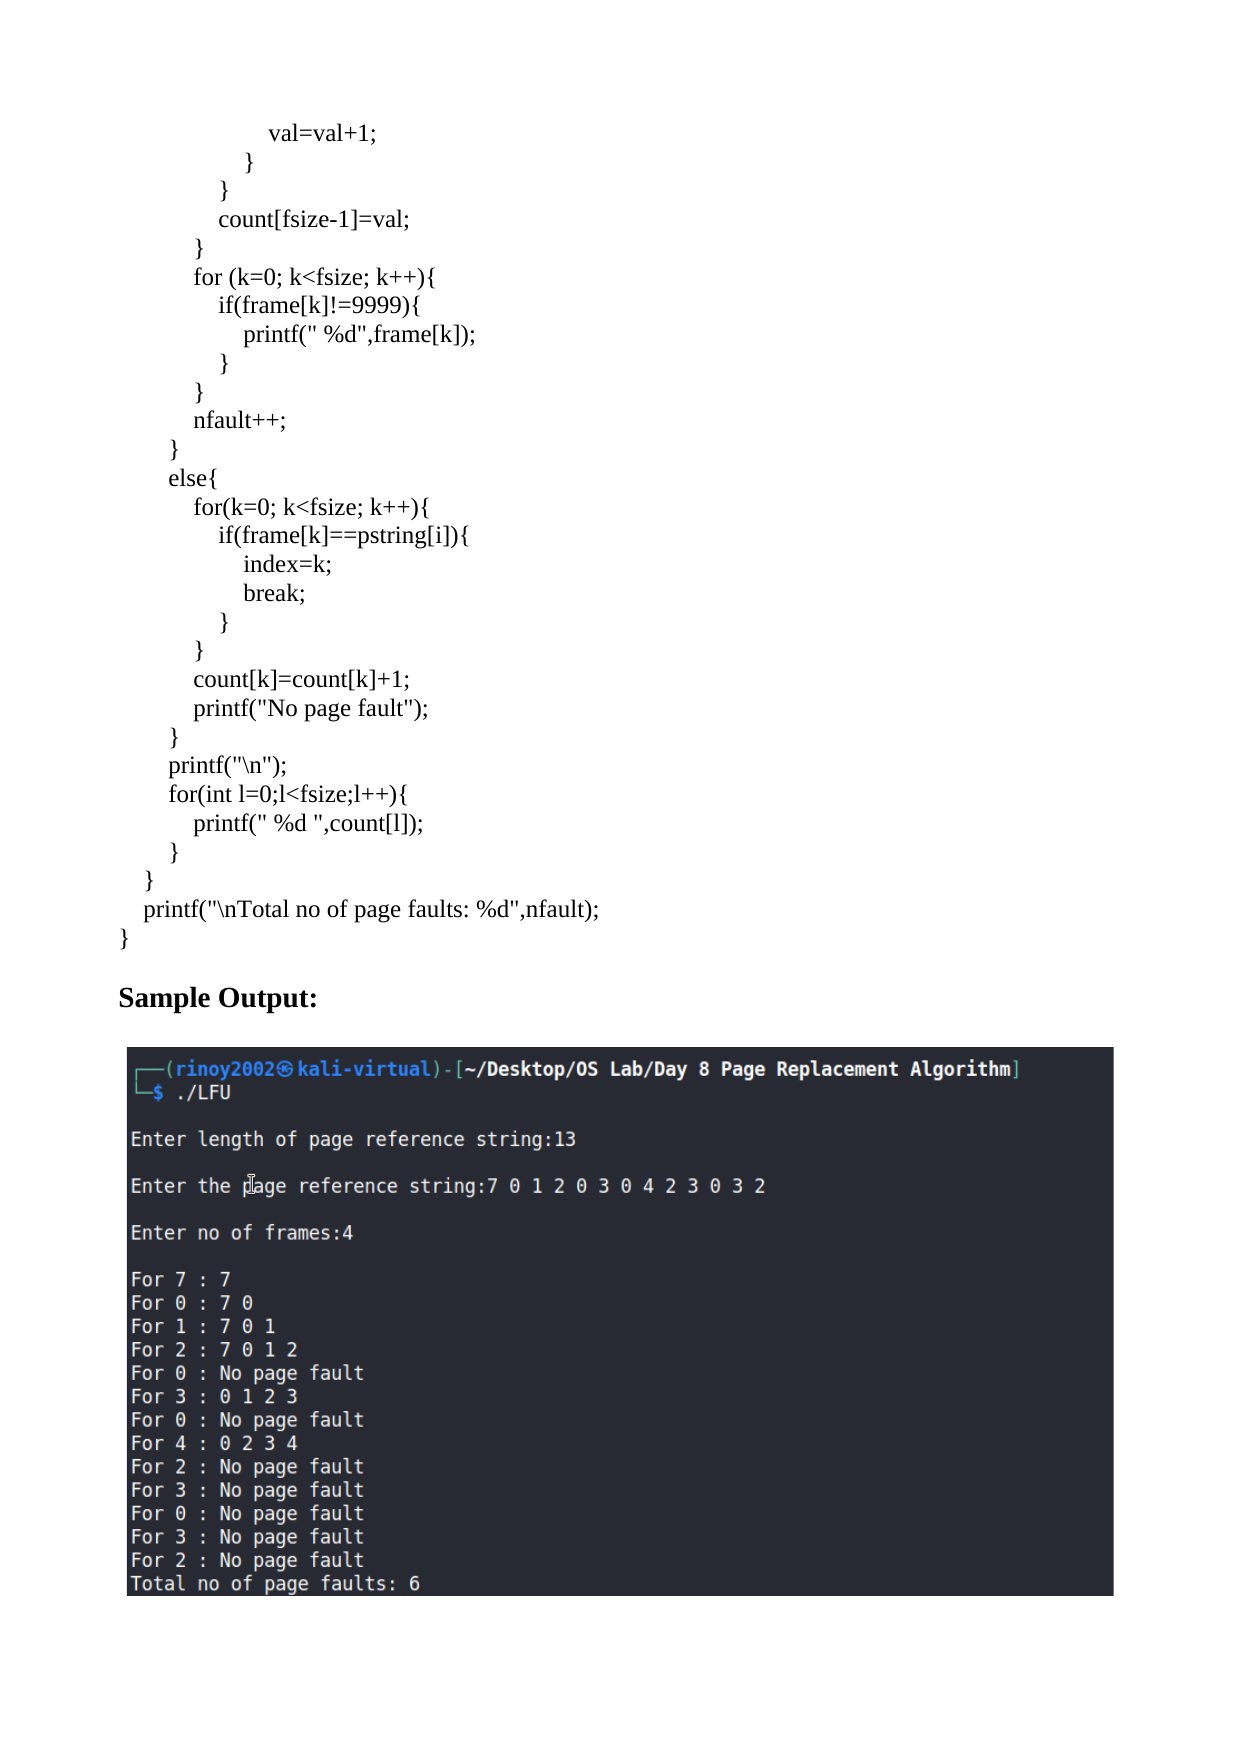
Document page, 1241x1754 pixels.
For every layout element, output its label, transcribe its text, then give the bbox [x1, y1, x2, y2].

picture [126, 1047, 1114, 1596]
text Sample Output: [118, 981, 1122, 1014]
text val=val+1; } } count[fsize-1]=val; } for (k=0; k<fsize; k++){ if(frame[k]!=9999){ printf(" %d",frame[k]); } } nfault++; } else{ for(k=0; k<fsize; k++){ if(frame[k]==pstring[i]){ index=k; break; } } count[k]=count[k]+1; printf("No page fault"); } printf("\n"); for(int l=0;l<fsize;l++){ printf(" %d ",count[l]); } } printf("\nTotal no of page faults: %d",nfault); } [118, 118, 1122, 952]
